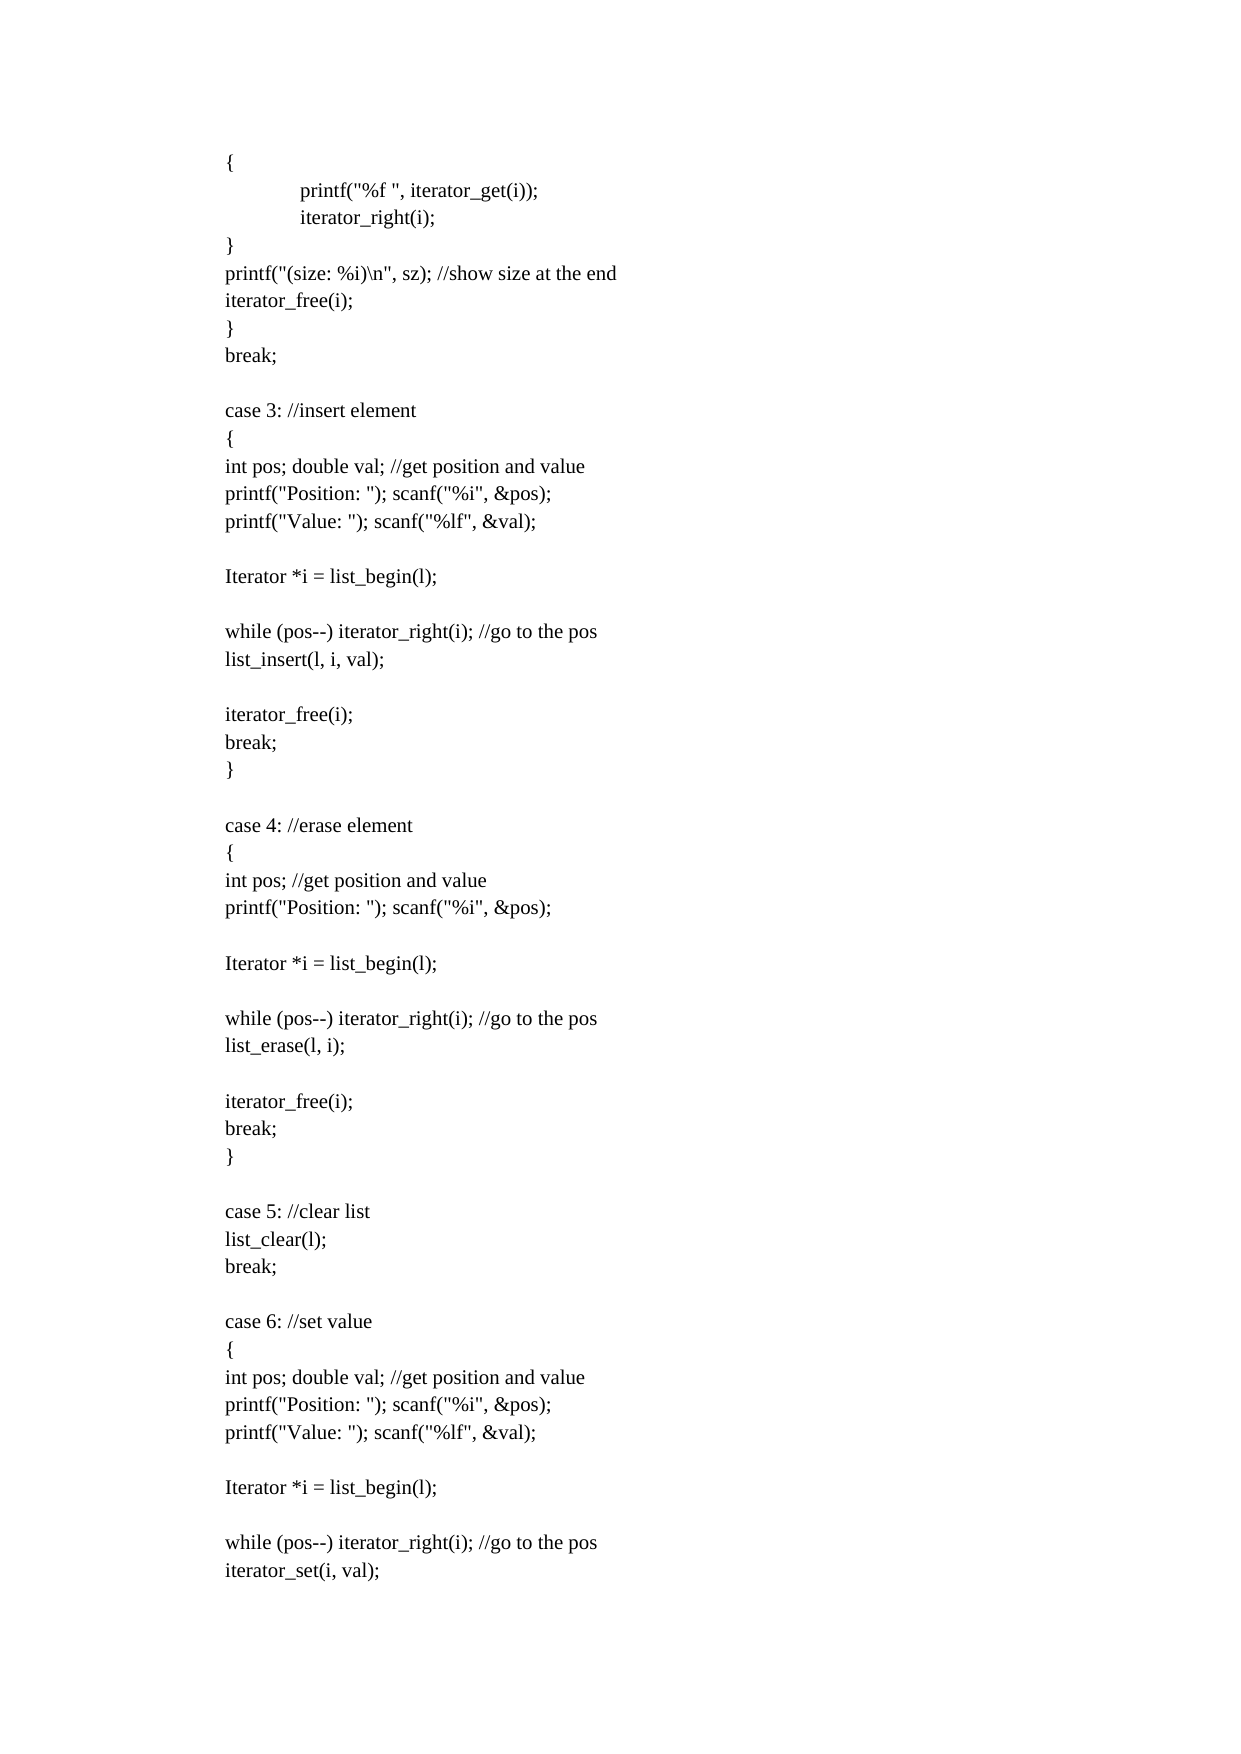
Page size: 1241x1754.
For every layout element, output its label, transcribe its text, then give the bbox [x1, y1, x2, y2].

text list_clear(l); [150, 1227, 1090, 1251]
text case 4: //erase element [150, 812, 1090, 837]
text case 6: //set value [150, 1309, 1090, 1333]
text while (pos--) iterator_right(i); //go to the pos [150, 619, 1090, 643]
text } [150, 757, 1090, 781]
text iterator_right(i); [150, 205, 1090, 229]
text while (pos--) iterator_right(i); //go to the pos [150, 1006, 1090, 1030]
text break; [150, 1254, 1090, 1278]
text printf("Value: "); scanf("%lf", &val); [150, 1420, 1090, 1444]
text } [150, 233, 1090, 257]
text list_insert(l, i, val); [150, 647, 1090, 671]
text printf("Position: "); scanf("%i", &pos); [150, 895, 1090, 919]
text printf("Position: "); scanf("%i", &pos); [150, 1392, 1090, 1416]
text } [150, 1144, 1090, 1168]
text printf("(size: %i)\n", sz); //show size at the end [150, 260, 1090, 284]
text case 3: //insert element [150, 398, 1090, 422]
text Iterator *i = list_begin(l); [150, 951, 1090, 974]
text iterator_set(i, val); [150, 1558, 1090, 1582]
text { [150, 426, 1090, 450]
text list_erase(l, i); [150, 1033, 1090, 1057]
text { [150, 840, 1090, 864]
text iterator_free(i); [150, 1088, 1090, 1113]
text } [150, 316, 1090, 340]
text while (pos--) iterator_right(i); //go to the pos [150, 1530, 1090, 1554]
text { [150, 1337, 1090, 1361]
text case 5: //clear list [150, 1199, 1090, 1223]
text printf("%f ", iterator_get(i)); [150, 178, 1090, 202]
text printf("Value: "); scanf("%lf", &val); [150, 509, 1090, 533]
text break; [150, 1116, 1090, 1140]
text iterator_free(i); [150, 288, 1090, 312]
text int pos; //get position and value [150, 868, 1090, 892]
text break; [150, 343, 1090, 367]
text Iterator *i = list_begin(l); [150, 1475, 1090, 1499]
text int pos; double val; //get position and value [150, 1364, 1090, 1389]
text int pos; double val; //get position and value [150, 454, 1090, 478]
text iterator_free(i); [150, 702, 1090, 726]
text printf("Position: "); scanf("%i", &pos); [150, 481, 1090, 505]
text break; [150, 730, 1090, 754]
text Iterator *i = list_begin(l); [150, 564, 1090, 588]
text { [150, 150, 1090, 174]
